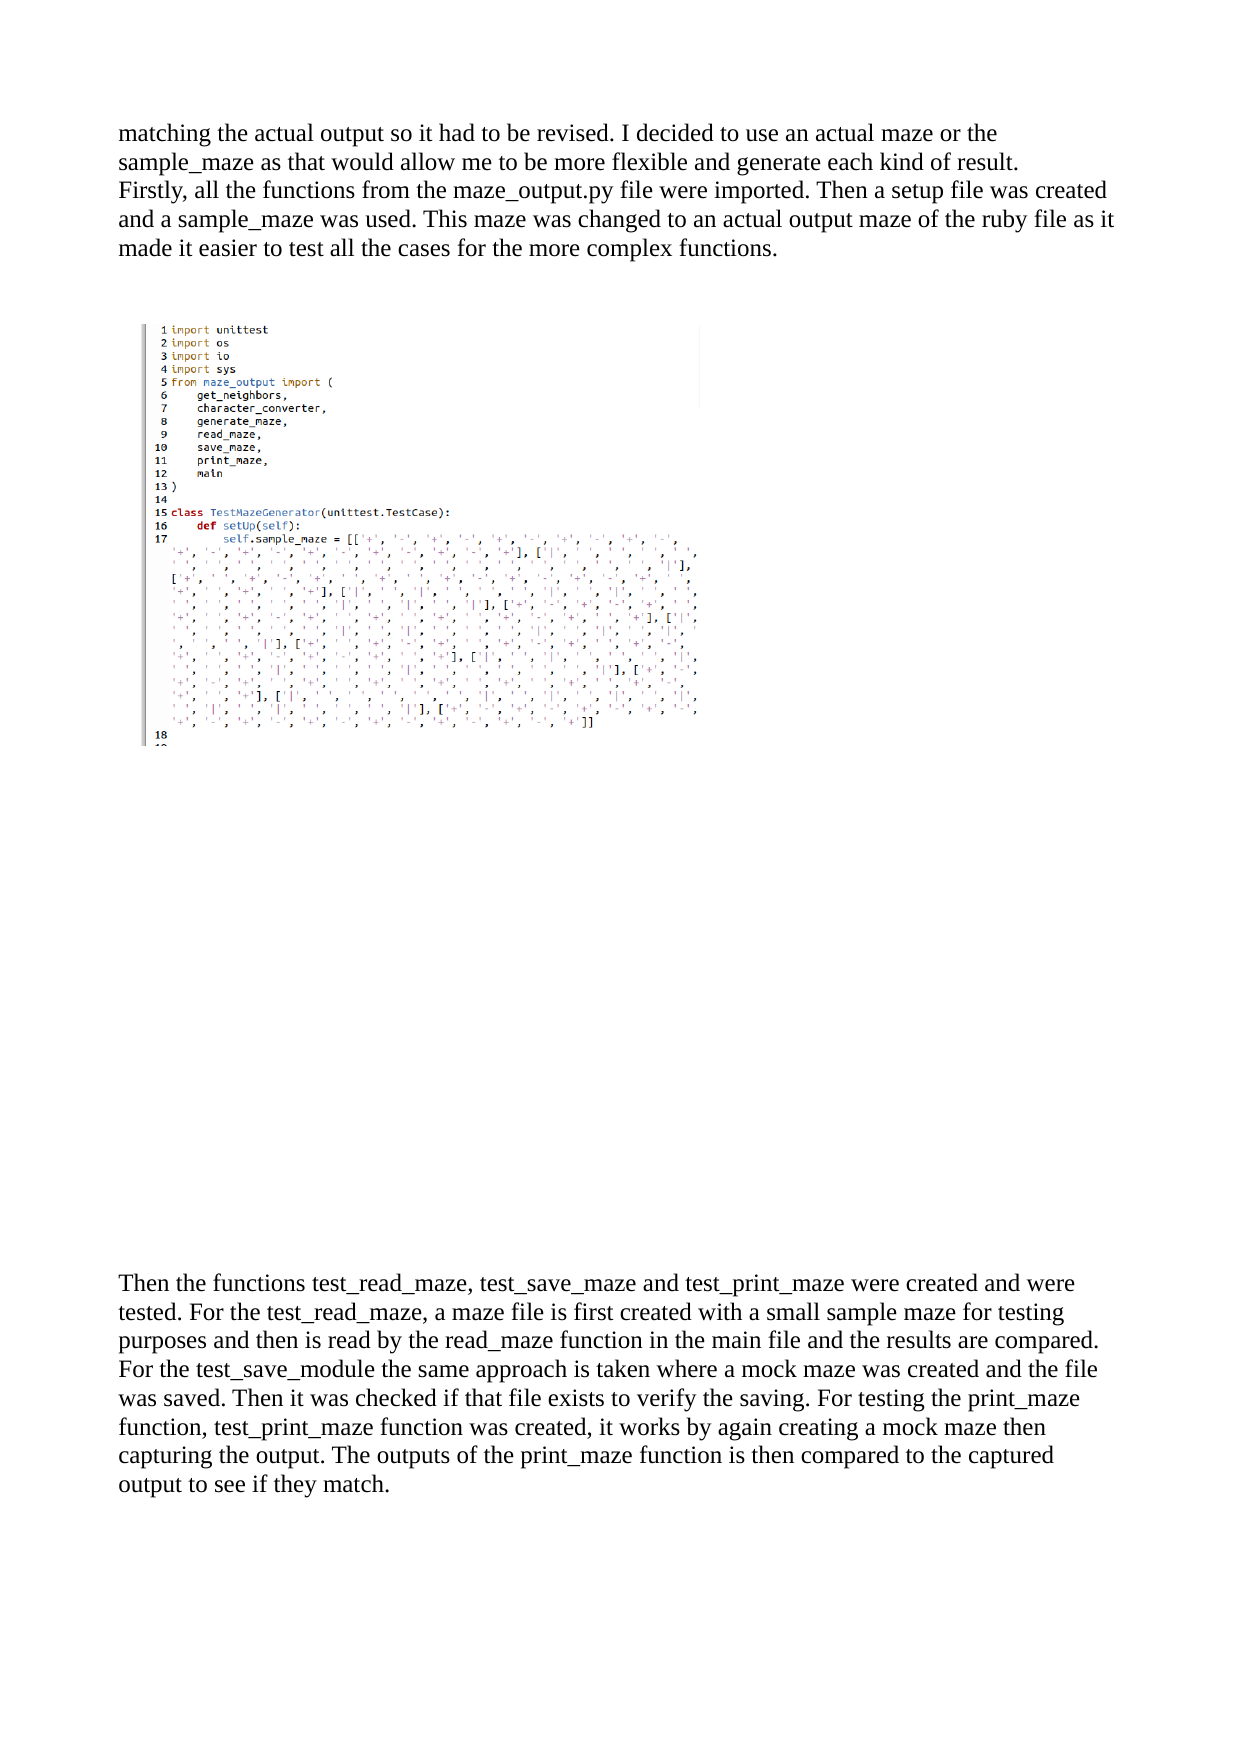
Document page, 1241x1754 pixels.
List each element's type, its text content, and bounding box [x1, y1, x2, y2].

text Then the functions test_read_maze, test_save_maze and test_print_maze were created and were tested. For the test_read_maze, a maze file is first created with a small sample maze for testing purposes and then is read by the read_maze function in the main file and the results are compared. [118, 1268, 1122, 1354]
text matching the actual output so it had to be revised. I decided to use an actual maze or the sample_maze as that would allow me to be more flexible and generate each kind of result. [118, 118, 1122, 176]
picture [141, 324, 700, 746]
text For the test_save_module the same approach is taken where a mock maze was created and the file was saved. Then it was checked if that file exists to verify the saving. For testing the print_maze function, test_print_maze function was created, it works by again creating a mock maze then [118, 1354, 1122, 1441]
text capturing the output. The outputs of the print_maze function is then compared to the captured output to see if they match. [118, 1441, 1122, 1498]
text Firstly, all the functions from the maze_output.py file were imported. Then a setup file was created and a sample_maze was used. This maze was changed to an actual output maze of the ruby file as it made it easier to test all the cases for the more complex functions. [118, 176, 1122, 262]
